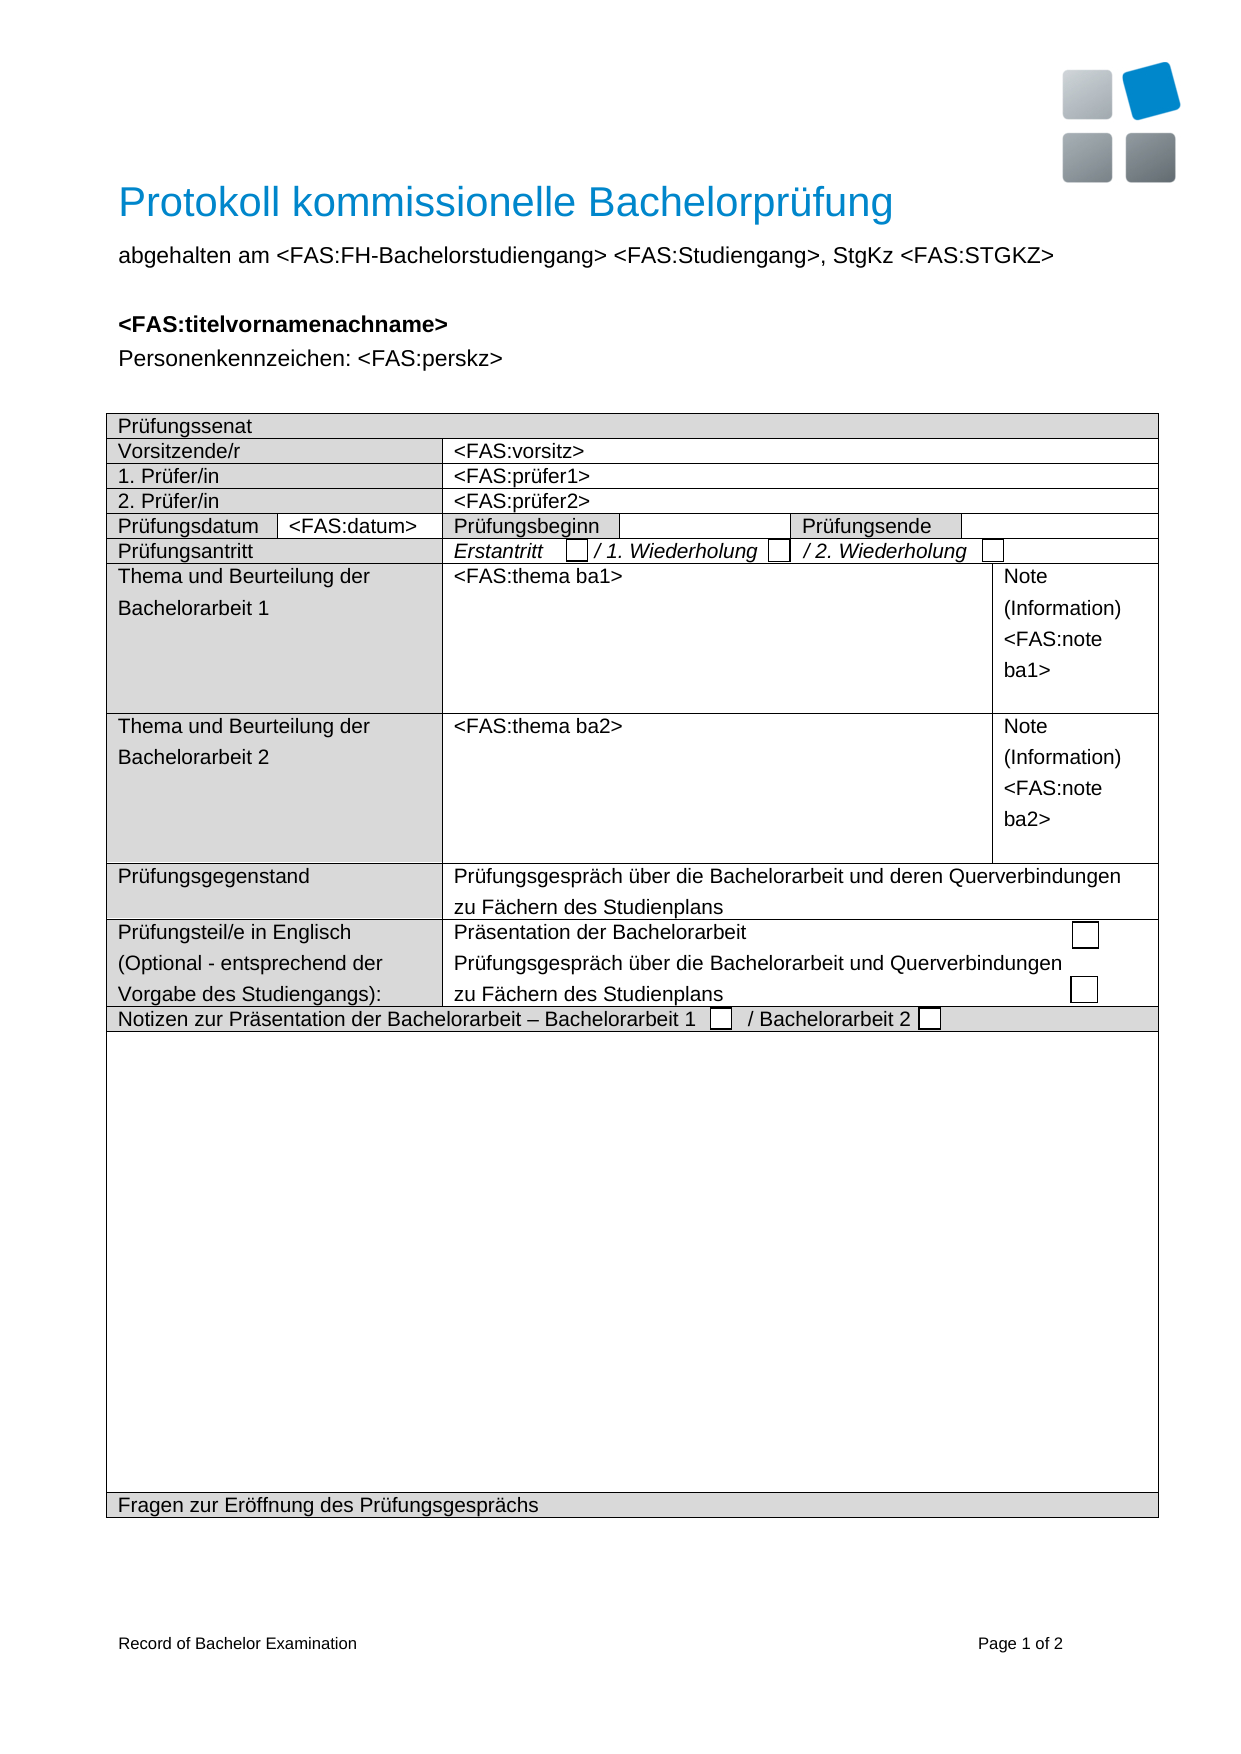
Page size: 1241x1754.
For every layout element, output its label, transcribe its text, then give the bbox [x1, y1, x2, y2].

table_cell Note (Information) <FAS:note ba1> [993, 564, 1158, 713]
table_cell Prüfungsdatum [107, 514, 277, 538]
table_cell [107, 1032, 1158, 1492]
table_cell Fragen zur Eröffnung des Prüfungsgesprächs [107, 1493, 1158, 1517]
table_cell Prüfungsantritt [107, 539, 442, 563]
table_cell <FAS:thema ba1> [443, 564, 992, 713]
table_cell <FAS:datum> [278, 514, 442, 538]
table_cell 1. Prüfer/in [107, 464, 442, 488]
table_cell Prüfungsgegenstand [107, 864, 442, 918]
table_cell Prüfungsgespräch über die Bachelorarbeit und deren Querverbindungen zu Fächern des Studienplans [443, 864, 1158, 918]
table_cell Präsentation der Bachelorarbeit Prüfungsgespräch über die Bachelorarbeit und Querverbindungen zu Fächern des Studienplans [443, 920, 1158, 1006]
table_cell Prüfungsbeginn [443, 514, 619, 538]
table_cell Notizen zur Präsentation der Bachelorarbeit – Bachelorarbeit 1 / Bachelorarbeit 2 [107, 1007, 1158, 1031]
text <FAS:titelvornamenachname> [118, 311, 1122, 337]
subtitle Protokoll kommissionelle Bachelorprüfung [118, 177, 1122, 225]
table_cell Thema und Beurteilung der Bachelorarbeit 1 [107, 564, 442, 713]
table_cell [620, 514, 790, 538]
table_cell [962, 514, 1158, 538]
text abgehalten am <FAS:FH-Bachelorstudiengang> <FAS:Studiengang>, StgKz <FAS:STGKZ> [118, 242, 1122, 269]
table_cell <FAS:prüfer1> [443, 464, 1158, 488]
table_cell Prüfungsende [791, 514, 961, 538]
table_cell Note (Information) <FAS:note ba2> [993, 714, 1158, 862]
table_cell Vorsitzende/r [107, 439, 442, 463]
table_cell 2. Prüfer/in [107, 489, 442, 513]
table_cell Erstantritt / 1. Wiederholung / 2. Wiederholung [443, 539, 1158, 563]
table_cell Thema und Beurteilung der Bachelorarbeit 2 [107, 714, 442, 862]
text Personenkennzeichen: <FAS:perskz> [118, 345, 1122, 371]
table_cell Prüfungsteil/e in Englisch (Optional - entsprechend der Vorgabe des Studiengangs): [107, 920, 442, 1006]
table_cell <FAS:thema ba2> [443, 714, 992, 862]
table_cell <FAS:prüfer2> [443, 489, 1158, 513]
table_header Prüfungssenat [107, 414, 1158, 438]
table_cell <FAS:vorsitz> [443, 439, 1158, 463]
picture [936, 59, 1185, 187]
